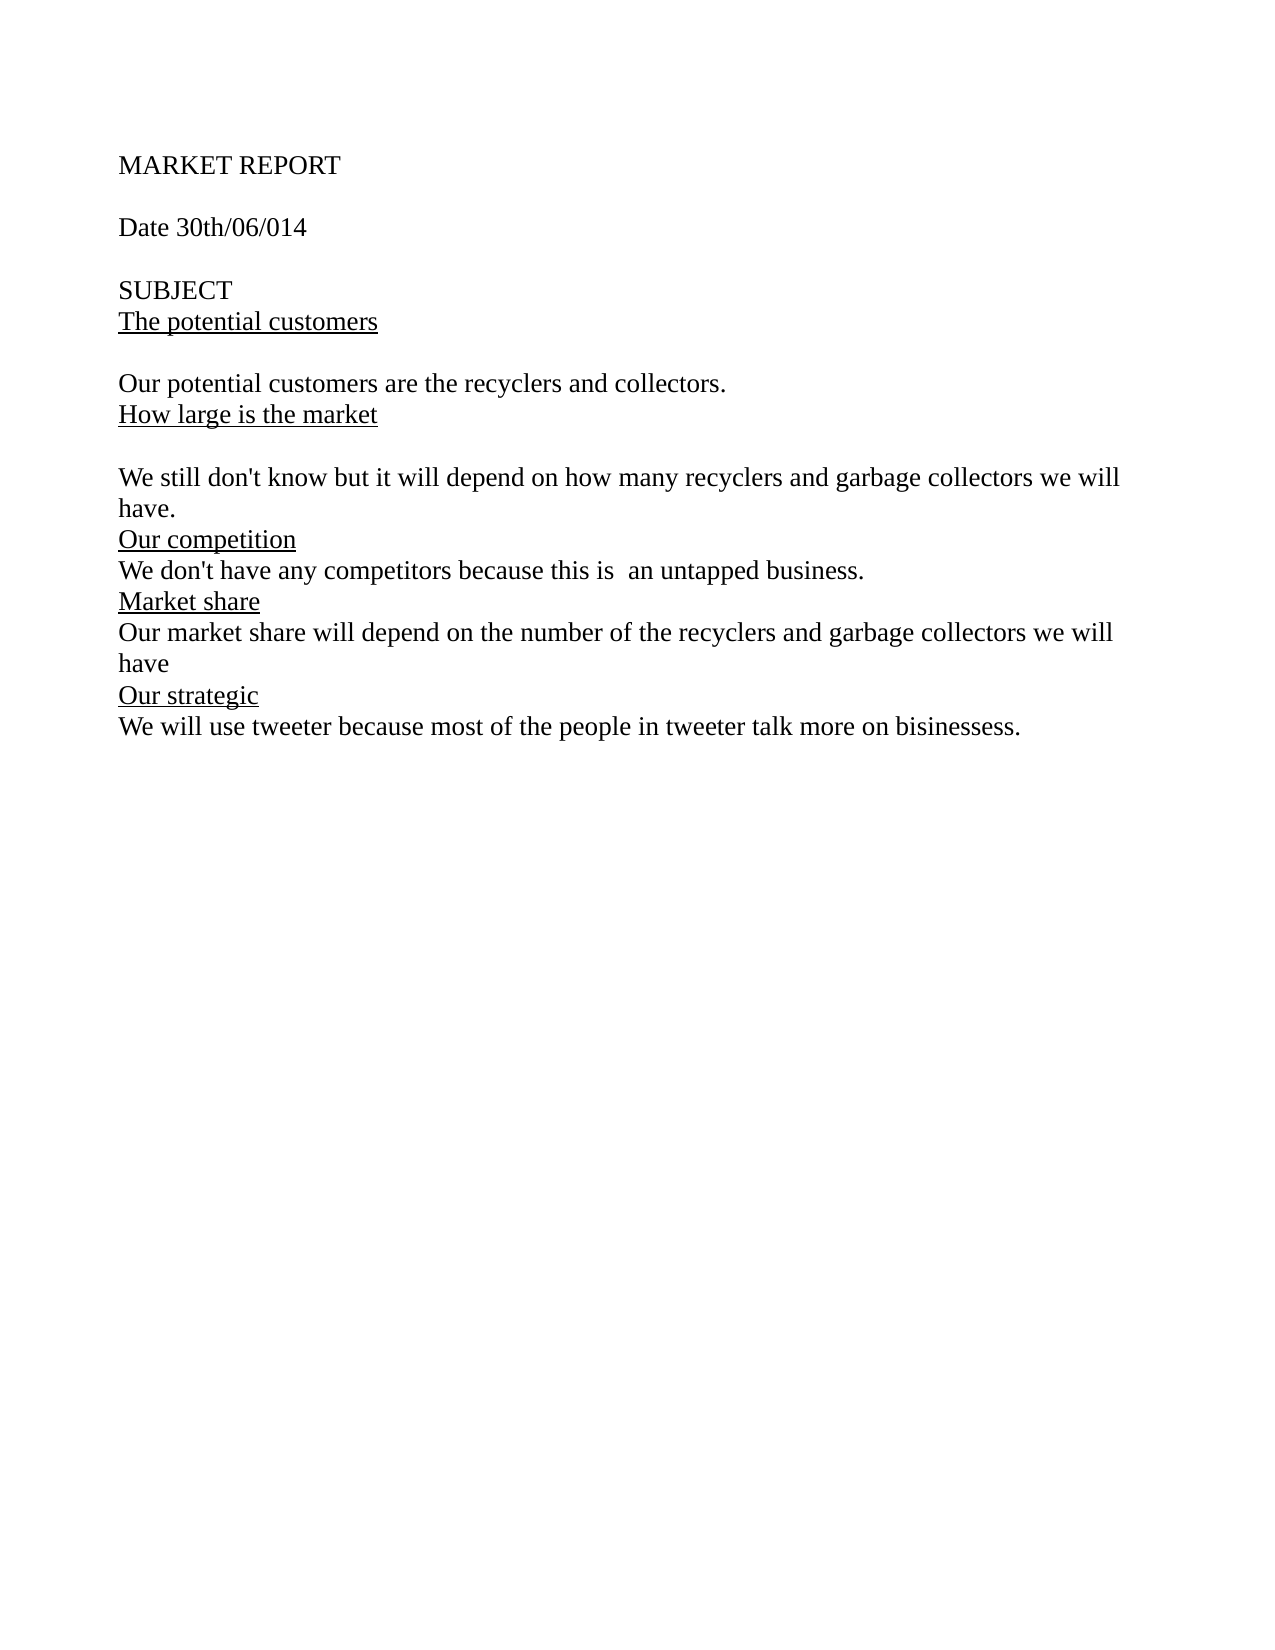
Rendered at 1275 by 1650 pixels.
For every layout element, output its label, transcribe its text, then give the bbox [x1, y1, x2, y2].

text We will use tweeter because most of the people in tweeter talk more on bisinessess. [118, 710, 1157, 741]
text Our strategic [118, 679, 1157, 710]
text The potential customers [118, 305, 1157, 336]
text We don't have any competitors because this is an untapped business. [118, 554, 1157, 585]
text Our competition [118, 523, 1157, 554]
text Date 30th/06/014 [118, 212, 1157, 243]
text How large is the market [118, 398, 1157, 429]
text We still don't know but it will depend on how many recyclers and garbage collectors we will have. [118, 461, 1157, 523]
text Our potential customers are the recyclers and collectors. [118, 367, 1157, 398]
text Our market share will depend on the number of the recyclers and garbage collectors we will have [118, 616, 1157, 679]
text Market share [118, 585, 1157, 616]
text SUBJECT [118, 274, 1157, 305]
text MARKET REPORT [118, 149, 1157, 180]
